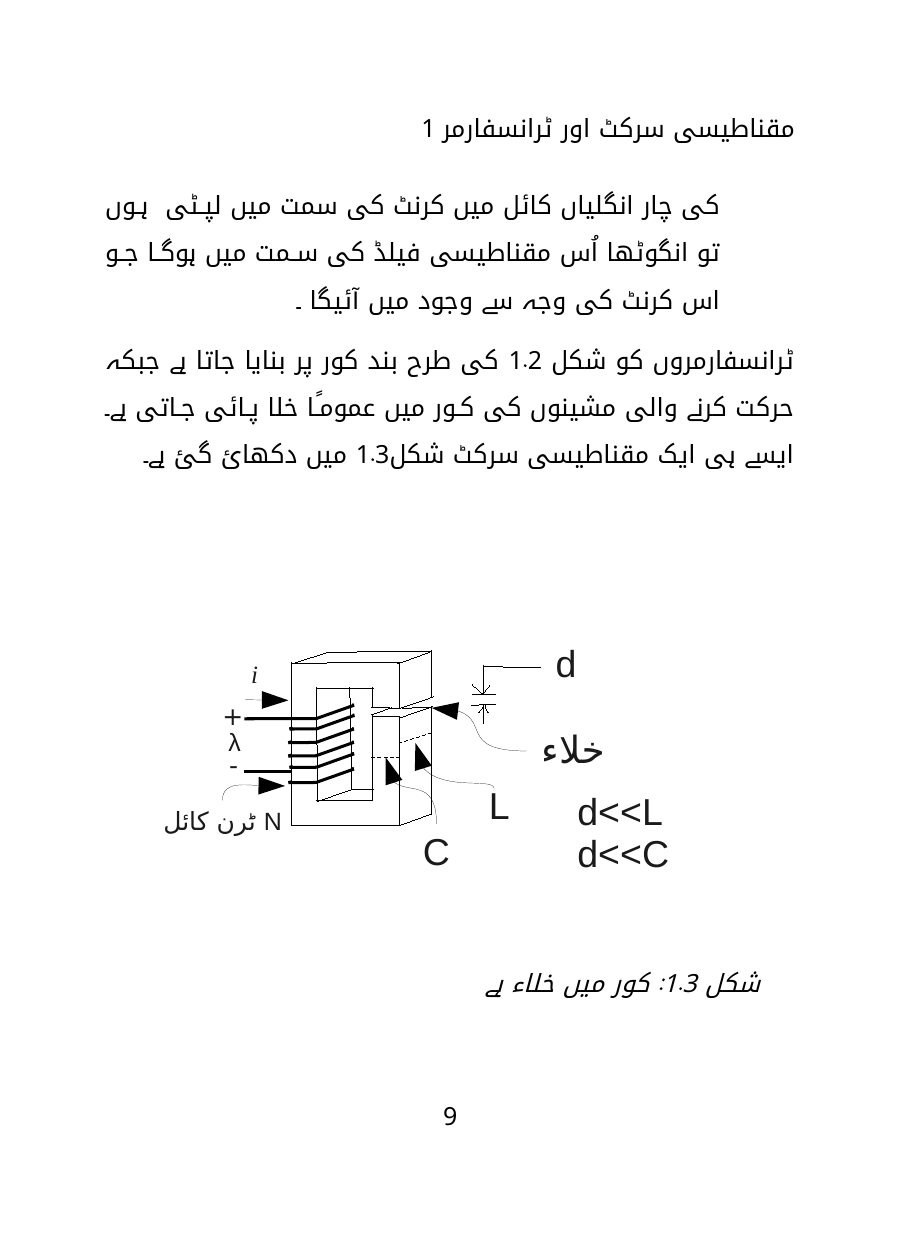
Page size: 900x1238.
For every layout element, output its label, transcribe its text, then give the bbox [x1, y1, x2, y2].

list ٹرانسفارمروں کو شکل 1.2 کی طرح بند کور پر بنایا جاتا ہے جبکہ حرکت کرنے والی مشینوں کی کور میں عمومًا خلا پائی جاتی ہے۔ ایسے ہی ایک مقناطیسی سرکٹ شکل1.3 میں دکھائ گئ ہے۔ [105, 337, 794, 479]
list کی چار انگلیاں کائل میں کرنٹ کی سمت میں لپٹی ہوں تو انگوٹھا اُس مقناطیسی فیلڈ کی سمت میں ہوگا جو اس کرنٹ کی وجہ سے وجود میں آئیگا ۔ [105, 182, 757, 324]
text شکل 1.3: کور میں خلاء ہے [140, 551, 760, 1007]
